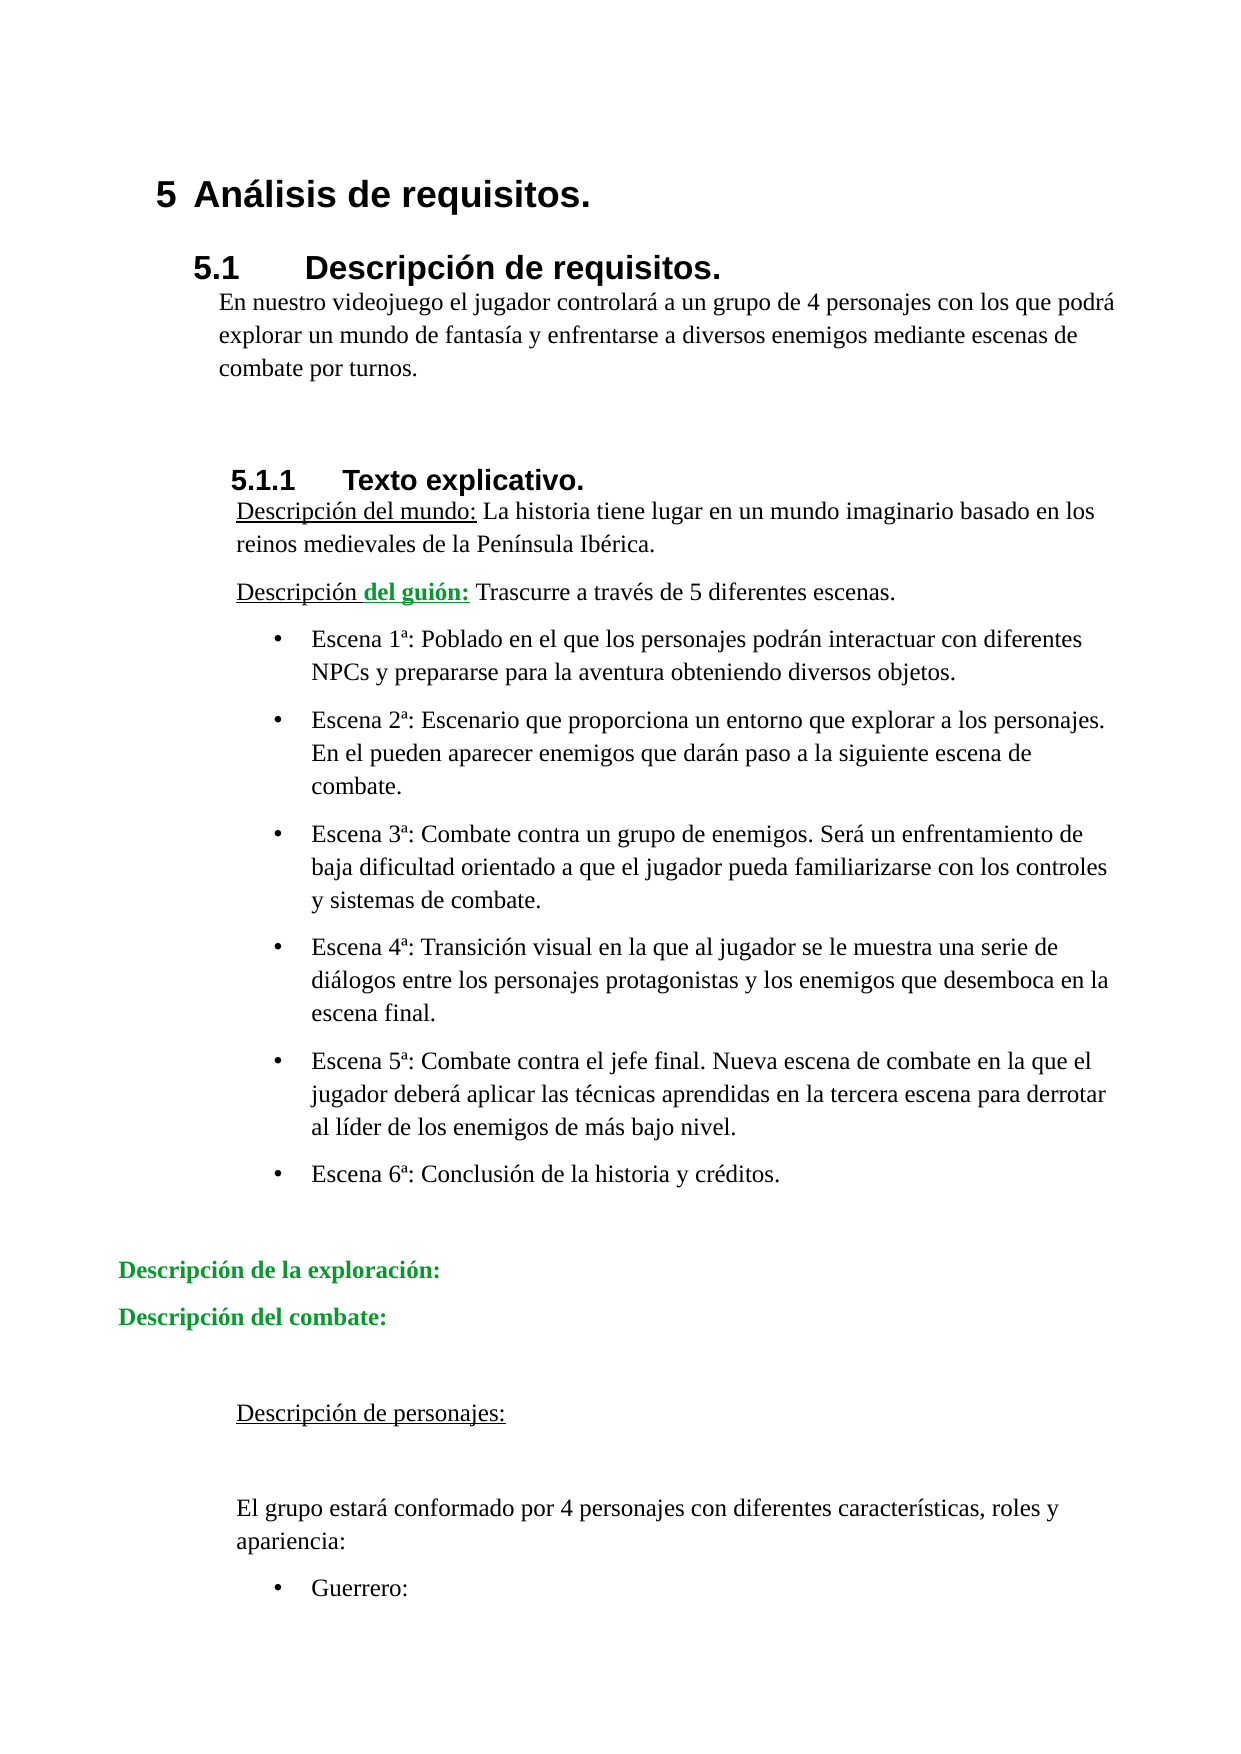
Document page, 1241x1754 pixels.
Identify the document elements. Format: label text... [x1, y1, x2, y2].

subtitle Descripción de requisitos. [193, 248, 1122, 287]
list Escena 4ª: Transición visual en la que al jugador se le muestra una serie de diálogos entre los personajes protagonistas y los enemigos que desemboca en la escena final. [274, 932, 1122, 1027]
text El grupo estará conformado por 4 personajes con diferentes características, roles y apariencia: [236, 1493, 1122, 1554]
subtitle Análisis de requisitos. [156, 172, 1122, 215]
text Descripción del mundo: La historia tiene lugar en un mundo imaginario basado en los reinos medievales de la Península Ibérica. [236, 496, 1122, 558]
text Descripción de personajes: [236, 1398, 1122, 1426]
text En nuestro videojuego el jugador controlará a un grupo de 4 personajes con los que podrá explorar un mundo de fantasía y enfrentarse a diversos enemigos mediante escenas de combate por turnos. [218, 287, 1122, 382]
list Escena 2ª: Escenario que proporciona un entorno que explorar a los personajes. En el pueden aparecer enemigos que darán paso a la siguiente escena de combate. [274, 705, 1122, 800]
list Guerrero: [274, 1573, 1122, 1602]
list Escena 5ª: Combate contra el jefe final. Nueva escena de combate en la que el jugador deberá aplicar las técnicas aprendidas en la tercera escena para derrotar al líder de los enemigos de más bajo nivel. [274, 1046, 1122, 1141]
text Descripción del combate: [118, 1302, 1122, 1331]
subtitle Texto explicativo. [231, 463, 1122, 496]
list Escena 1ª: Poblado en el que los personajes podrán interactuar con diferentes NPCs y prepararse para la aventura obteniendo diversos objetos. [274, 624, 1122, 686]
list Escena 3ª: Combate contra un grupo de enemigos. Será un enfrentamiento de baja dificultad orientado a que el jugador pueda familiarizarse con los controles y sistemas de combate. [274, 819, 1122, 913]
text Descripción de la exploración: [118, 1255, 1122, 1283]
list Escena 6ª: Conclusión de la historia y créditos. [274, 1159, 1122, 1188]
text Descripción del guión: Trascurre a través de 5 diferentes escenas. [236, 577, 1122, 606]
